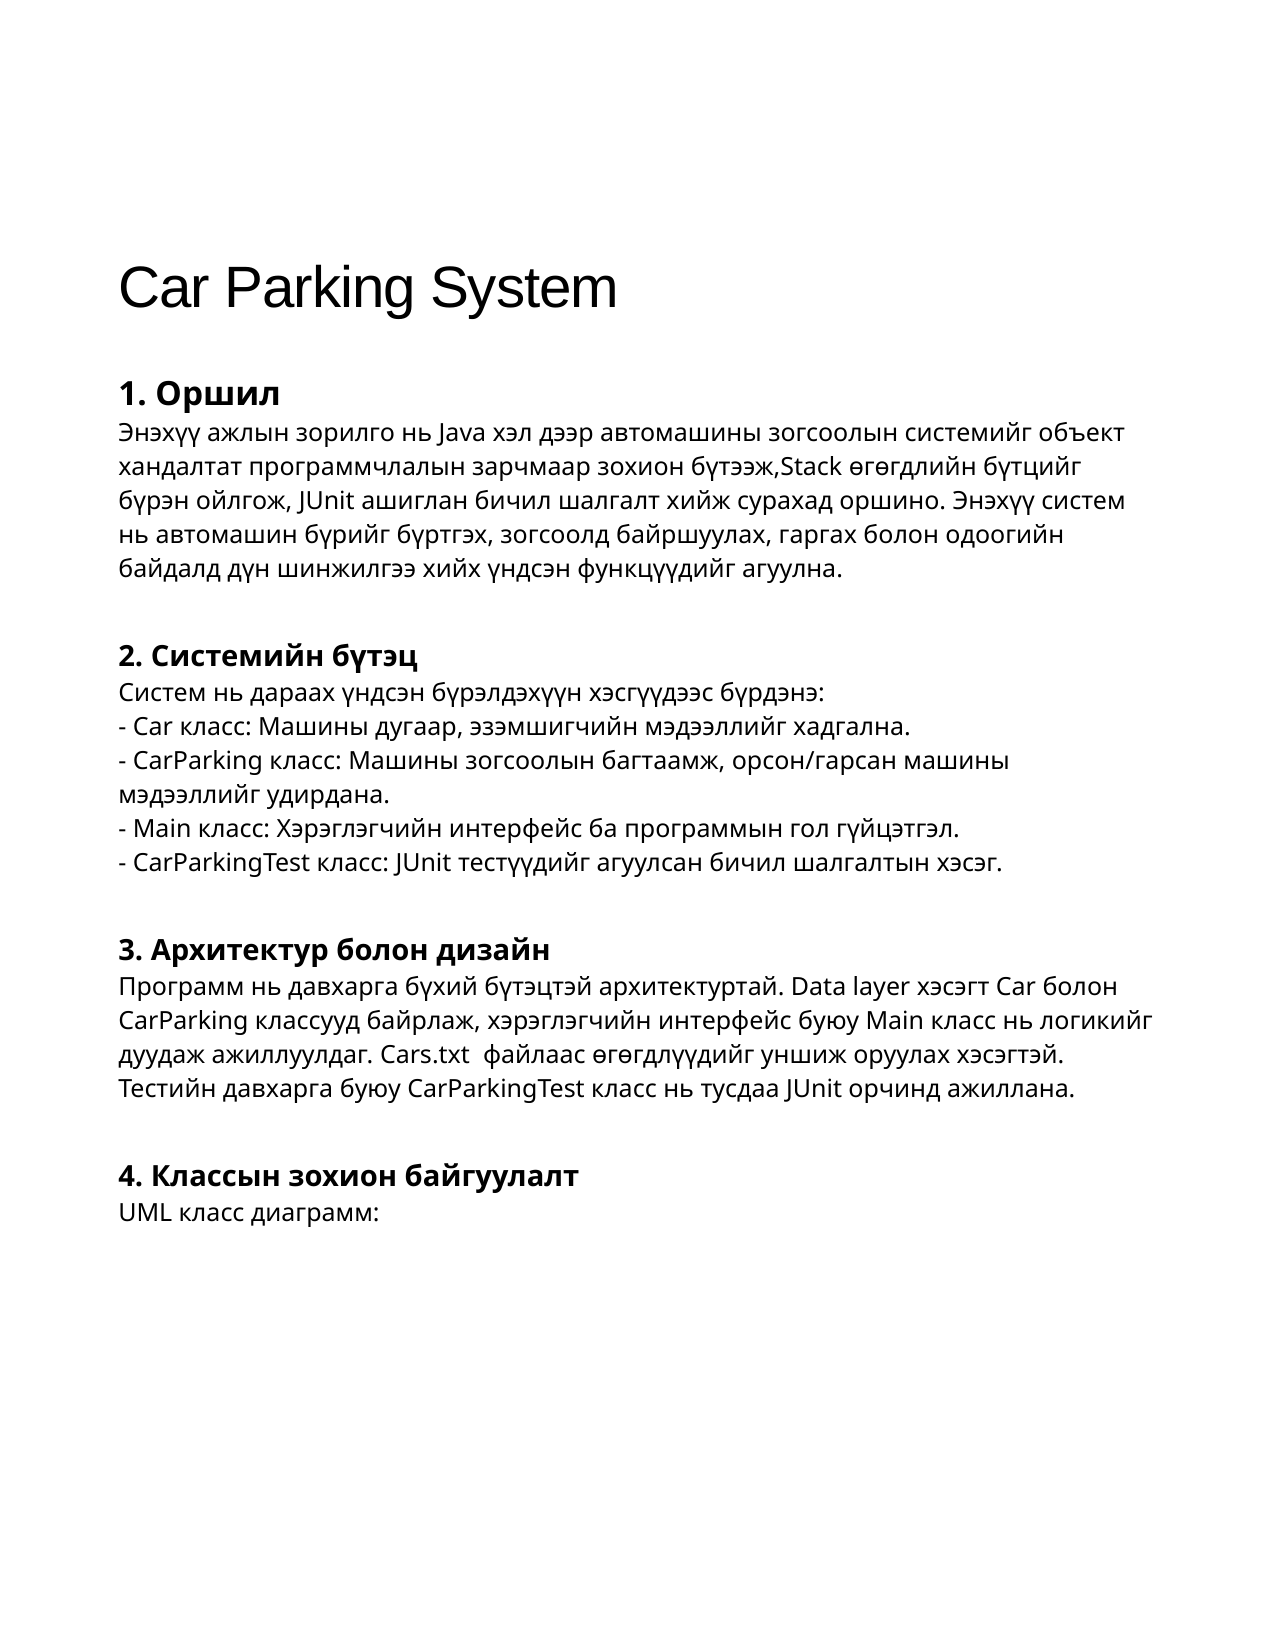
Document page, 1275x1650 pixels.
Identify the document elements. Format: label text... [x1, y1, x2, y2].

subtitle 3. Архитектур болон дизайн [118, 929, 1157, 969]
text Энэхүү ажлын зорилго нь Java хэл дээр автомашины зогсоолын системийг объект хандалтат программчлалын зарчмаар зохион бүтээж,Stack өгөгдлийн бүтцийг бүрэн ойлгож, JUnit ашиглан бичил шалгалт хийж сурахад оршино. Энэхүү систем нь автомашин бүрийг бүртгэх, зогсоолд байршуулах, гаргах болон одоогийн байдалд дүн шинжилгээ хийх үндсэн функцүүдийг агуулна. [118, 415, 1157, 585]
text UML класс диаграмм: [118, 1195, 1157, 1229]
text Систем нь дараах үндсэн бүрэлдэхүүн хэсгүүдээс бүрдэнэ: - Car класс: Машины дугаар, эзэмшигчийн мэдээллийг хадгална. - CarParking класс: Машины зогсоолын багтаамж, орсон/гарсан машины мэдээллийг удирдана. - Main класс: Хэрэглэгчийн интерфейс ба программын гол гүйцэтгэл. - CarParkingTest класс: JUnit тестүүдийг агуулсан бичил шалгалтын хэсэг. [118, 675, 1157, 879]
subtitle 4. Классын зохион байгуулалт [118, 1155, 1157, 1195]
subtitle 2. Системийн бүтэц [118, 635, 1157, 675]
text Программ нь давхарга бүхий бүтэцтэй архитектуртай. Data layer хэсэгт Car болон CarParking классууд байрлаж, хэрэглэгчийн интерфейс буюу Main класс нь логикийг дуудаж ажиллуулдаг. Cars.txt файлаас өгөгдлүүдийг уншиж оруулах хэсэгтэй. Тестийн давхарга буюу CarParkingTest класс нь тусдаа JUnit орчинд ажиллана. [118, 969, 1157, 1105]
title Car Parking System [118, 252, 1157, 319]
subtitle 1. Оршил [118, 369, 1157, 415]
